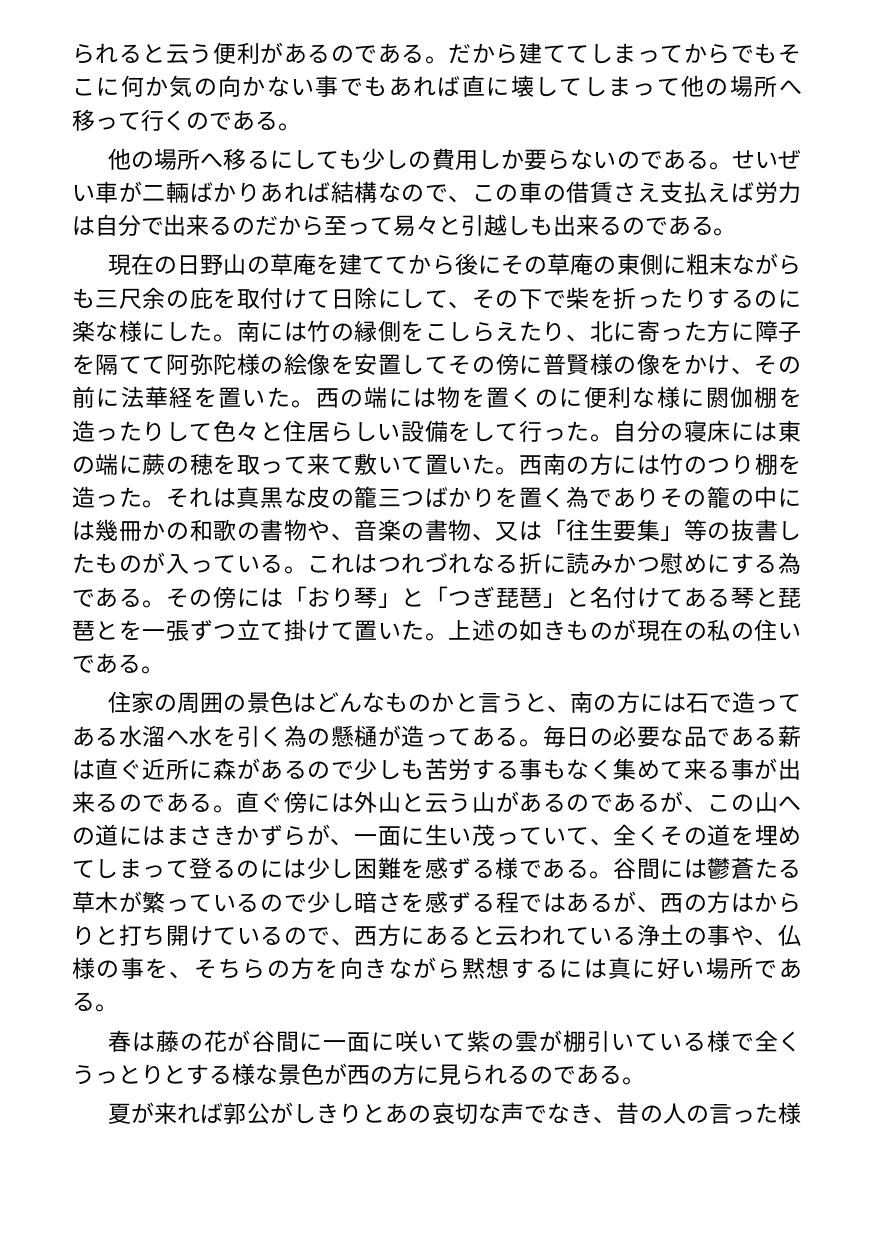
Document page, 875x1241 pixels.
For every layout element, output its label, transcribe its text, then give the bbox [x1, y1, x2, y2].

text 夏が来れば郭公がしきりとあの哀切な声でなき、昔の人の言った様 [72, 1096, 802, 1129]
text 住家の周囲の景色はどんなものかと言うと、南の方には石で造ってある水溜へ水を引く為の懸樋が造ってある。毎日の必要な品である薪は直ぐ近所に森があるので少しも苦労する事もなく集めて来る事が出来るのである。直ぐ傍には外山と云う山があるのであるが、この山への道にはまさきかずらが、一面に生い茂っていて、全くその道を埋めてしまって登るのには少し困難を感ずる様である。谷間には鬱蒼たる草木が繁っているので少し暗さを感ずる程ではあるが、西の方はからりと打ち開けているので、西方にあると云われている浄土の事や、仏様の事を、そちらの方を向きながら黙想するには真に好い場所である。 [72, 685, 802, 1017]
text 他の場所へ移るにしても少しの費用しか要らないのである。せいぜい車が二輛ばかりあれば結構なので、この車の借賃さえ支払えば労力は自分で出来るのだから至って易々と引越しも出来るのである。 [72, 142, 802, 241]
text られると云う便利があるのである。だから建ててしまってからでもそこに何か気の向かない事でもあれば直に壊してしまって他の場所へ移って行くのである。 [72, 36, 802, 136]
text 現在の日野山の草庵を建ててから後にその草庵の東側に粗末ながらも三尺余の庇を取付けて日除にして、その下で柴を折ったりするのに楽な様にした。南には竹の縁側をこしらえたり、北に寄った方に障子を隔てて阿弥陀様の絵像を安置してその傍に普賢様の像をかけ、その前に法華経を置いた。西の端には物を置くのに便利な様に閼伽棚を造ったりして色々と住居らしい設備をして行った。自分の寝床には東の端に蕨の穂を取って来て敷いて置いた。西南の方には竹のつり棚を造った。それは真黒な皮の籠三つばかりを置く為でありその籠の中には幾冊かの和歌の書物や、音楽の書物、又は「往生要集」等の抜書したものが入っている。これはつれづれなる折に読みかつ慰めにする為である。その傍には「おり琴」と「つぎ琵琶」と名付けてある琴と琵琶とを一張ずつ立て掛けて置いた。上述の如きものが現在の私の住いである。 [72, 247, 802, 679]
text 春は藤の花が谷間に一面に咲いて紫の雲が棚引いている様で全くうっとりとする様な景色が西の方に見られるのである。 [72, 1023, 802, 1090]
